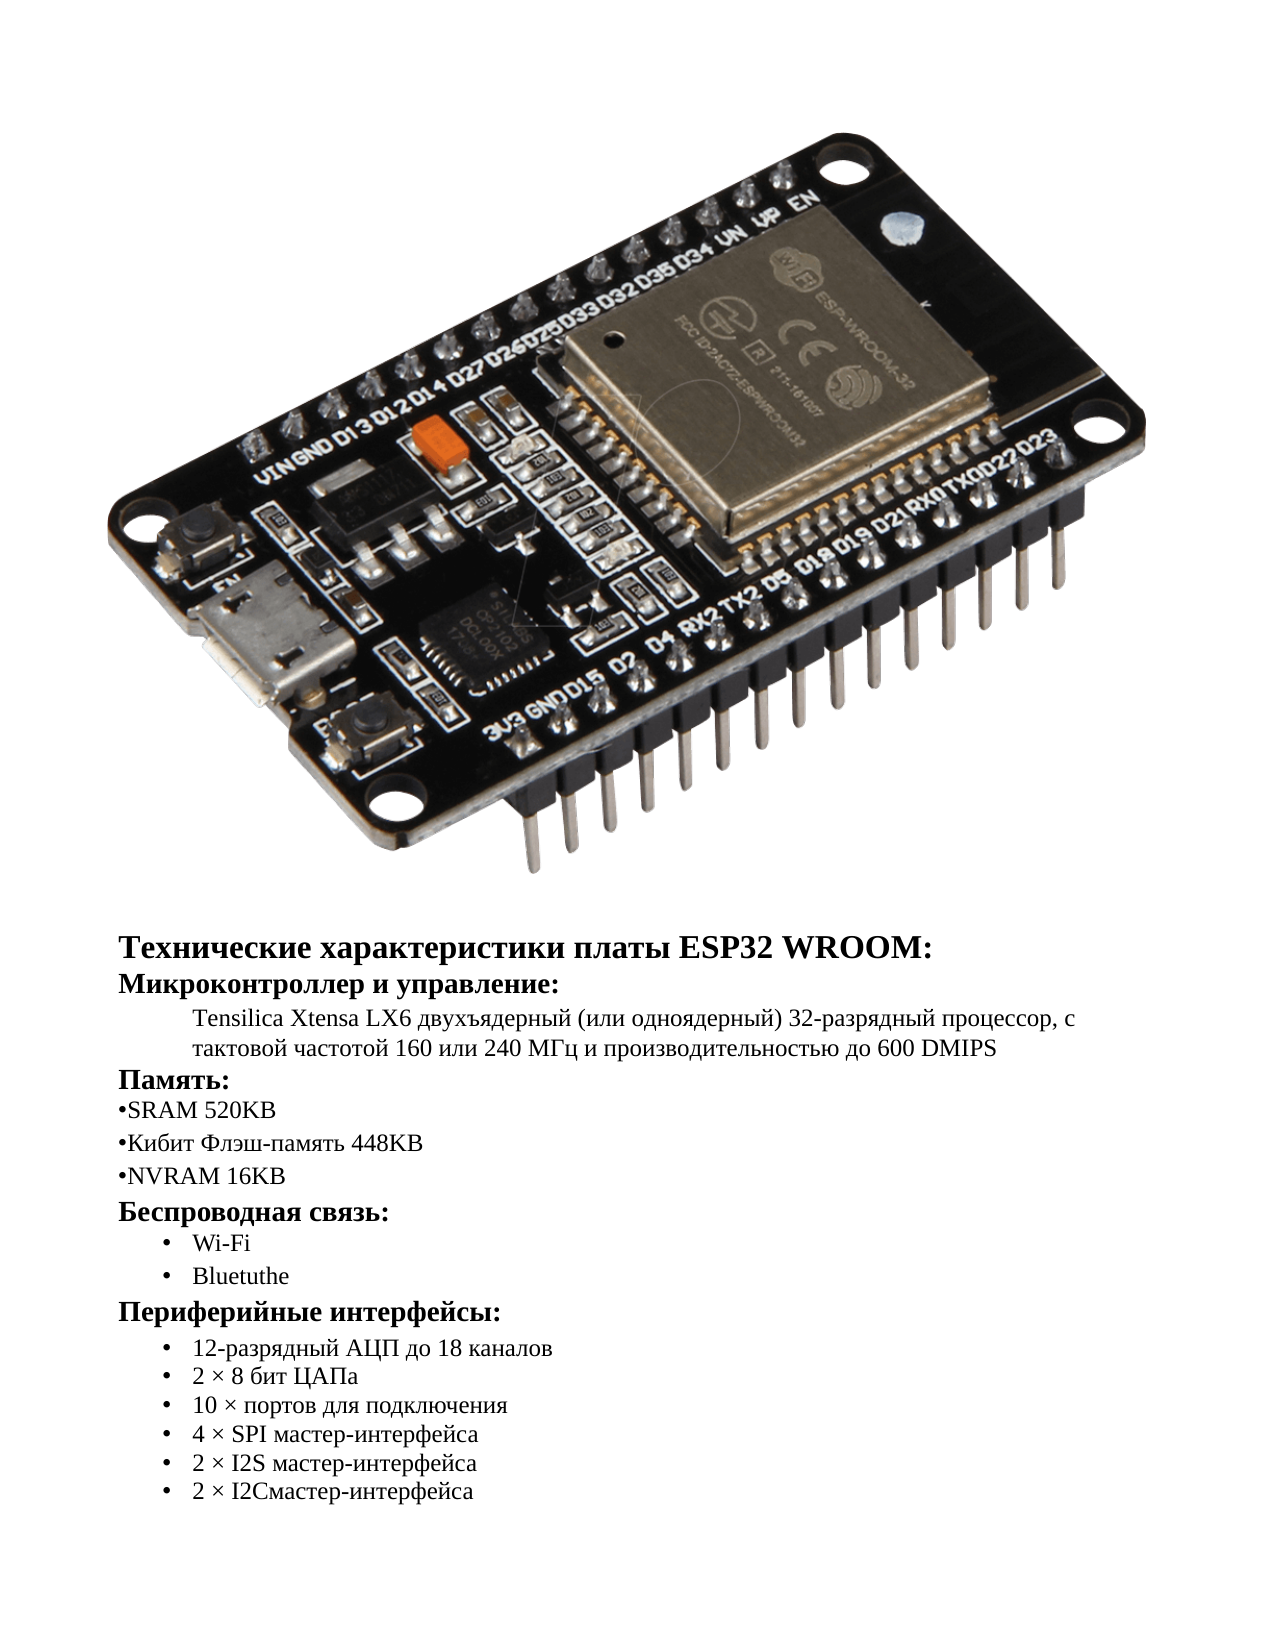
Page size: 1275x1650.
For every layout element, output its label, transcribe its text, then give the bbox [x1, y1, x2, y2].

list NVRAM 16KB [118, 1161, 1157, 1190]
text Беспроводная связь: [118, 1194, 1157, 1228]
list 12-разрядный АЦП до 18 каналов [162, 1333, 1157, 1361]
text Tensilica Xtensa LX6 двухъядерный (или одноядерный) 32-разрядный процессор, с тактовой частотой 160 или 240 МГц и производительностью до 600 DMIPS [118, 999, 1157, 1062]
list 4 × SPI мастер-интерфейса [162, 1419, 1157, 1448]
text Память: [118, 1062, 1157, 1095]
list 2 × I2S мастер-интерфейса [162, 1448, 1157, 1476]
list Wi-Fi [162, 1228, 1157, 1257]
list SRAM 520KB [118, 1095, 1157, 1124]
text Периферийные интерфейсы: [118, 1294, 1157, 1328]
list Кибит Флэш-память 448KB [118, 1128, 1157, 1157]
text Микроконтроллер и управление: [118, 966, 1157, 999]
picture [107, 132, 1146, 874]
list 10 × портов для подключения [162, 1390, 1157, 1419]
list 2 × I2Cмастер-интерфейса [162, 1476, 1157, 1505]
list Bluetuthe [162, 1261, 1157, 1290]
text Технические характеристики платы ESP32 WROOM: [118, 928, 1157, 966]
list 2 × 8 бит ЦАПа [162, 1361, 1157, 1390]
